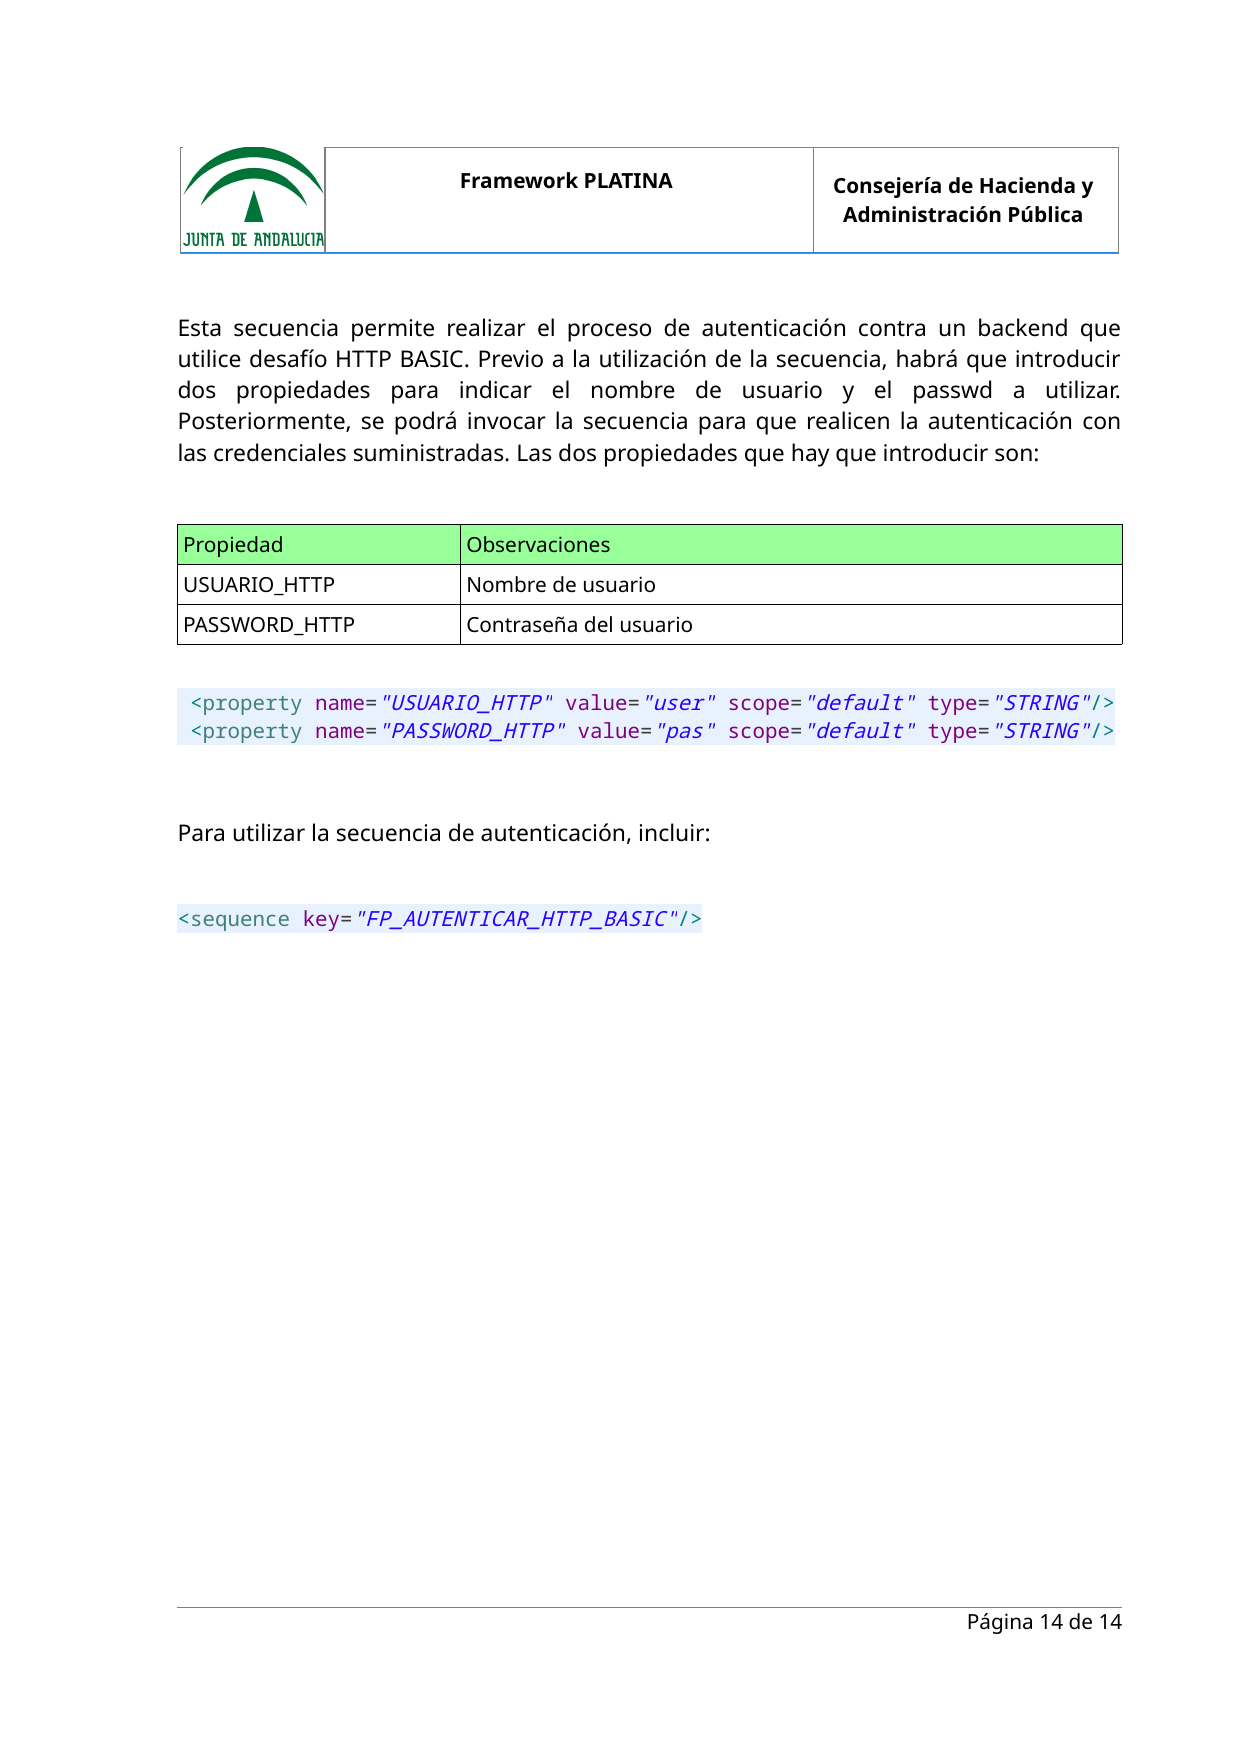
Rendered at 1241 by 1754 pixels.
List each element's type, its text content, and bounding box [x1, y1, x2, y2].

text <property name="PASSWORD_HTTP" value="pas" scope="default" type="STRING"/> [177, 716, 1122, 745]
table_cell USUARIO_HTTP [178, 565, 460, 604]
table_cell PASSWORD_HTTP [178, 605, 460, 644]
table_cell Nombre de usuario [461, 565, 1122, 604]
text Esta secuencia permite realizar el proceso de autenticación contra un backend que utilice desafío HTTP BASIC. Previo a la utilización de la secuencia, habrá que introducir dos propiedades para indicar el nombre de usuario y el passwd a utilizar. Posteriormente, se podrá invocar la secuencia para que realicen la autenticación con las credenciales suministradas. Las dos propiedades que hay que introducir son: [177, 311, 1122, 468]
table_header Propiedad [178, 525, 460, 564]
text <sequence key="FP_AUTENTICAR_HTTP_BASIC"/> [177, 904, 1122, 933]
table_cell Contraseña del usuario [461, 605, 1122, 644]
table_header Observaciones [461, 525, 1122, 564]
text <property name="USUARIO_HTTP" value="user" scope="default" type="STRING"/> [177, 688, 1122, 716]
picture [183, 147, 324, 246]
text Para utilizar la secuencia de autenticación, incluir: [177, 817, 1122, 848]
